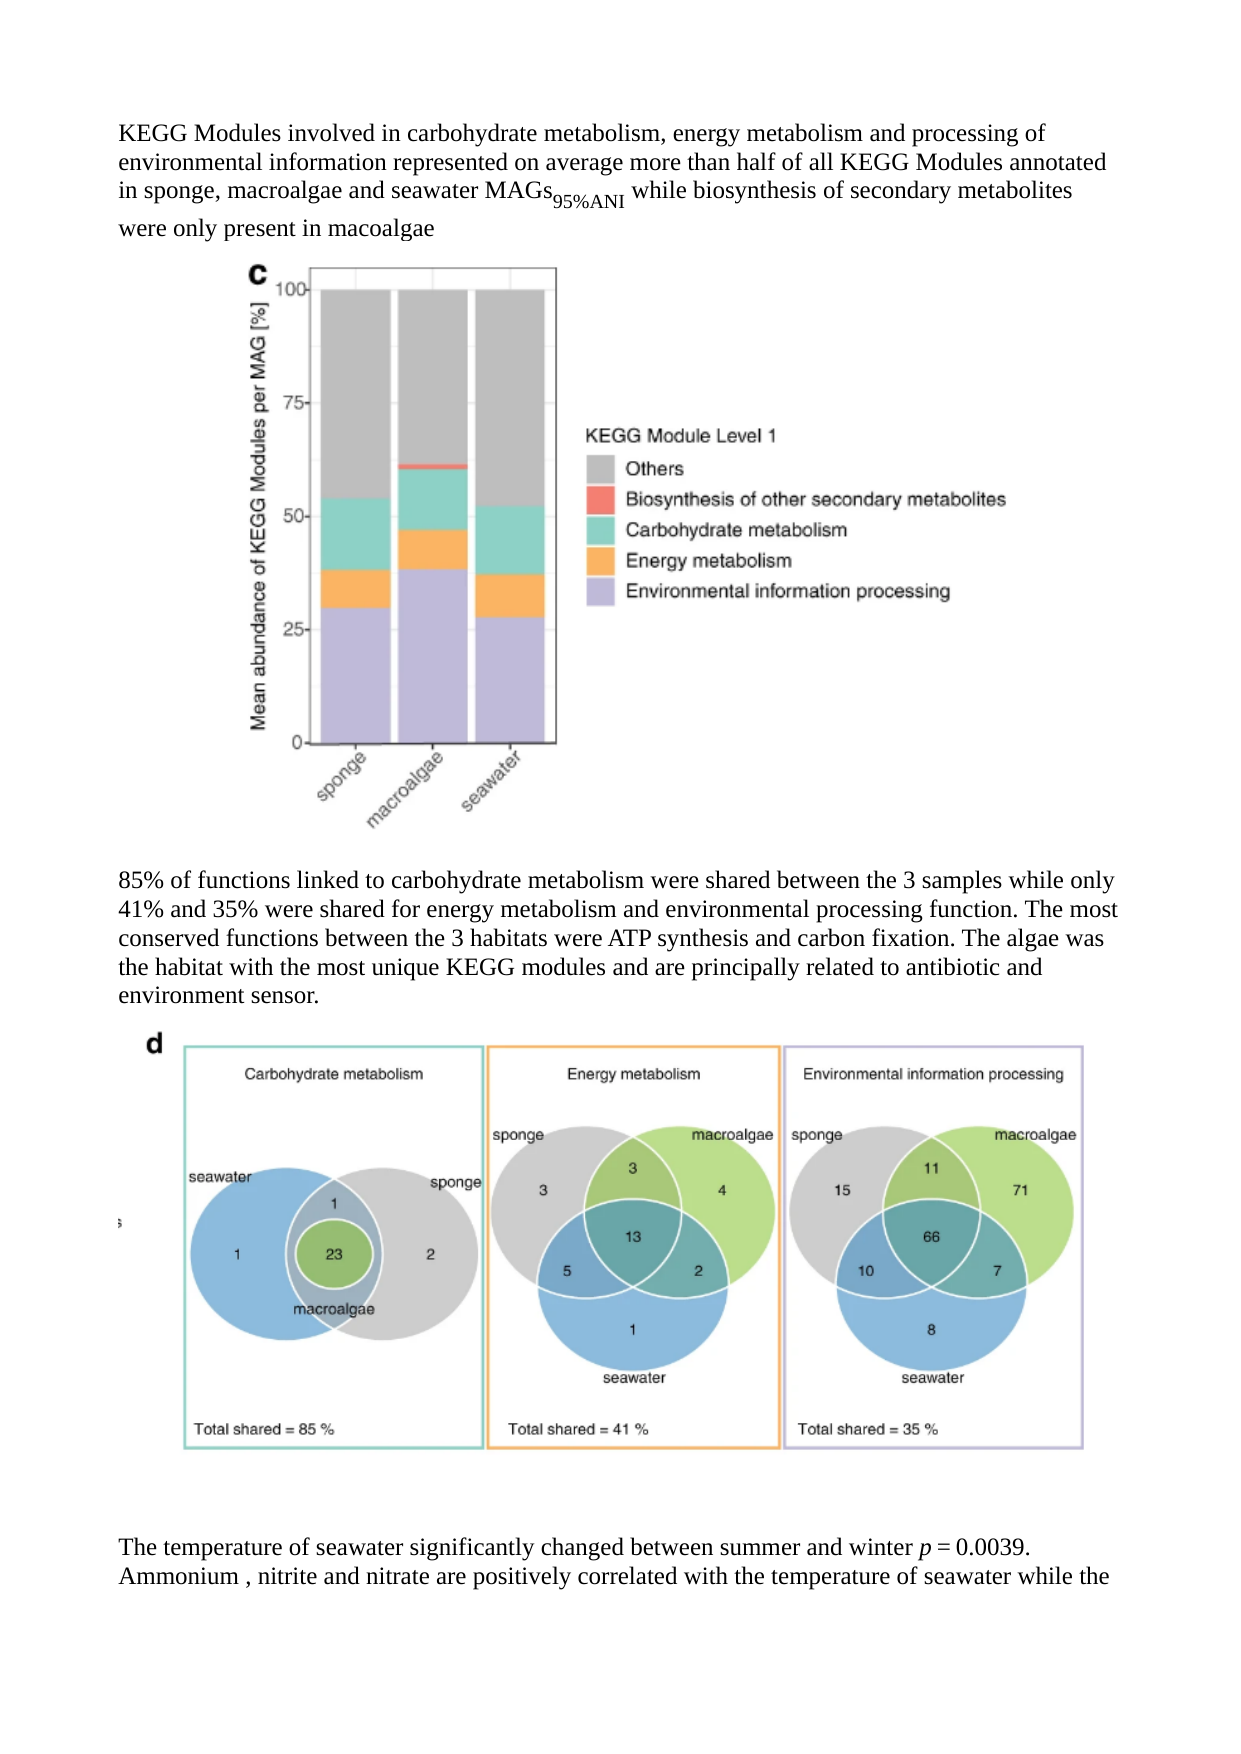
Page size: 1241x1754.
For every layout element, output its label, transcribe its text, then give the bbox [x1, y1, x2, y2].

picture [118, 1009, 1123, 1475]
text KEGG Modules involved in carbohydrate metabolism, energy metabolism and processing of environmental information represented on average more than half of all KEGG Modules annotated in sponge, macroalgae and seawater MAGs95%ANI while biosynthesis of secondary metabolites were only present in macoalgae [118, 118, 1122, 242]
text 85% of functions linked to carbohydrate metabolism were shared between the 3 samples while only 41% and 35% were shared for energy metabolism and environmental processing function. The most conserved functions between the 3 habitats were ATP synthesis and carbon fixation. The algae was the habitat with the most unique KEGG modules and are principally related to antibiotic and environment sensor. [118, 866, 1122, 1009]
text The temperature of seawater significantly changed between summer and winter p = 0.0039. Ammonium , nitrite and nitrate are positively correlated with the temperature of seawater while the [118, 1532, 1122, 1590]
picture [224, 241, 1017, 837]
